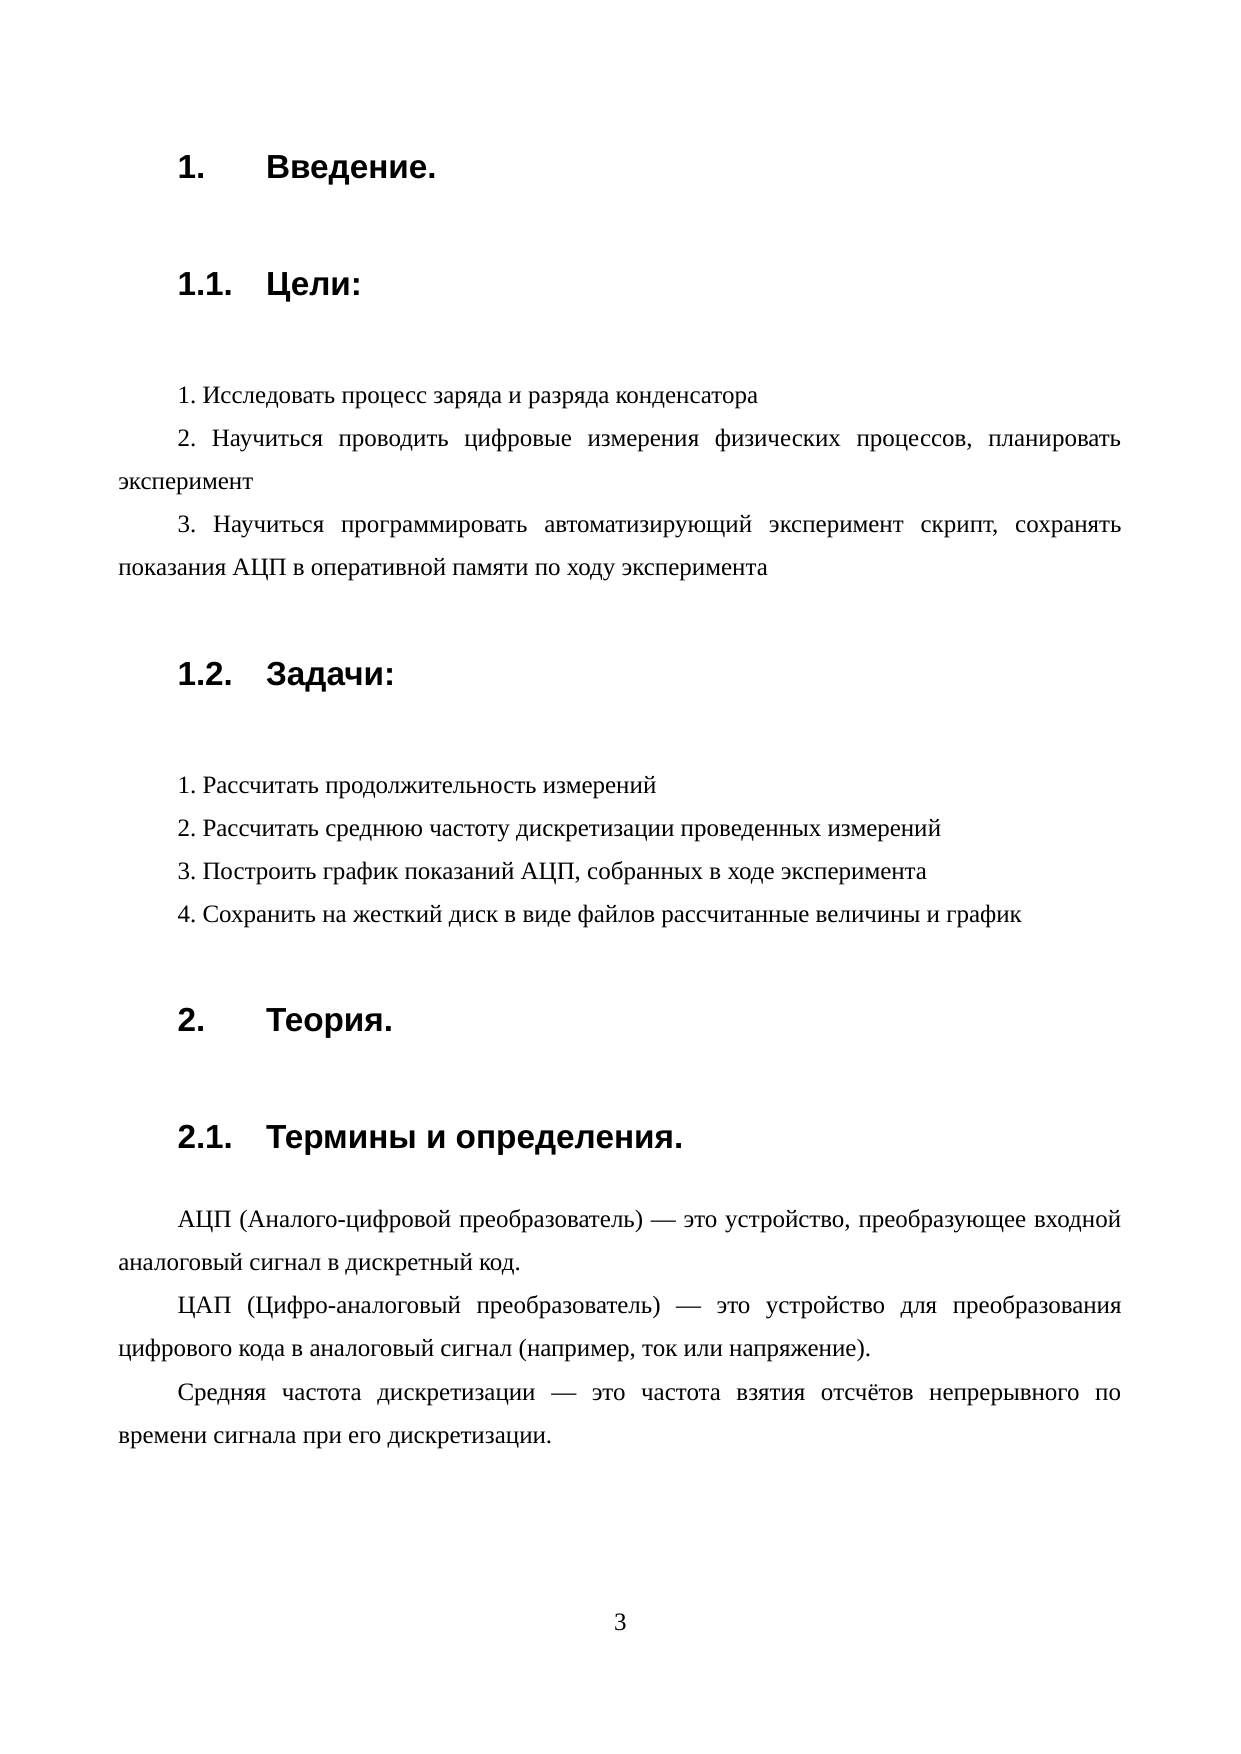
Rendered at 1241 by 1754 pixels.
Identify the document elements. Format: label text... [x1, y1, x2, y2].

text ЦАП (Цифро-аналоговый преобразователь) — это устройство для преобразования цифрового кода в аналоговый сигнал (например, ток или напряжение). [118, 1290, 1122, 1362]
subtitle Цели: [118, 264, 1122, 303]
text 3. Научиться программировать автоматизирующий эксперимент скрипт, сохранять показания АЦП в оперативной памяти по ходу эксперимента [118, 509, 1122, 581]
text 2. Научиться проводить цифровые измерения физических процессов, планировать эксперимент [118, 423, 1122, 495]
subtitle Задачи: [118, 654, 1122, 692]
text 1. Рассчитать продолжительность измерений [118, 770, 1122, 798]
subtitle Введение. [118, 148, 1122, 186]
subtitle Теория. [118, 1000, 1122, 1039]
text АЦП (Аналого-цифровой преобразователь) — это устройство, преобразующее входной аналоговый сигнал в дискретный код. [118, 1204, 1122, 1276]
subtitle Термины и определения. [118, 1117, 1122, 1155]
text Средняя частота дискретизации — это частота взятия отсчётов непрерывного по времени сигнала при его дискретизации. [118, 1377, 1122, 1448]
text 4. Сохранить на жесткий диск в виде файлов рассчитанные величины и график [118, 899, 1122, 928]
text 2. Рассчитать среднюю частоту дискретизации проведенных измерений [118, 813, 1122, 842]
text 1. Исследовать процесс заряда и разряда конденсатора [118, 380, 1122, 409]
text 3. Построить график показаний АЦП, собранных в ходе эксперимента [118, 856, 1122, 885]
